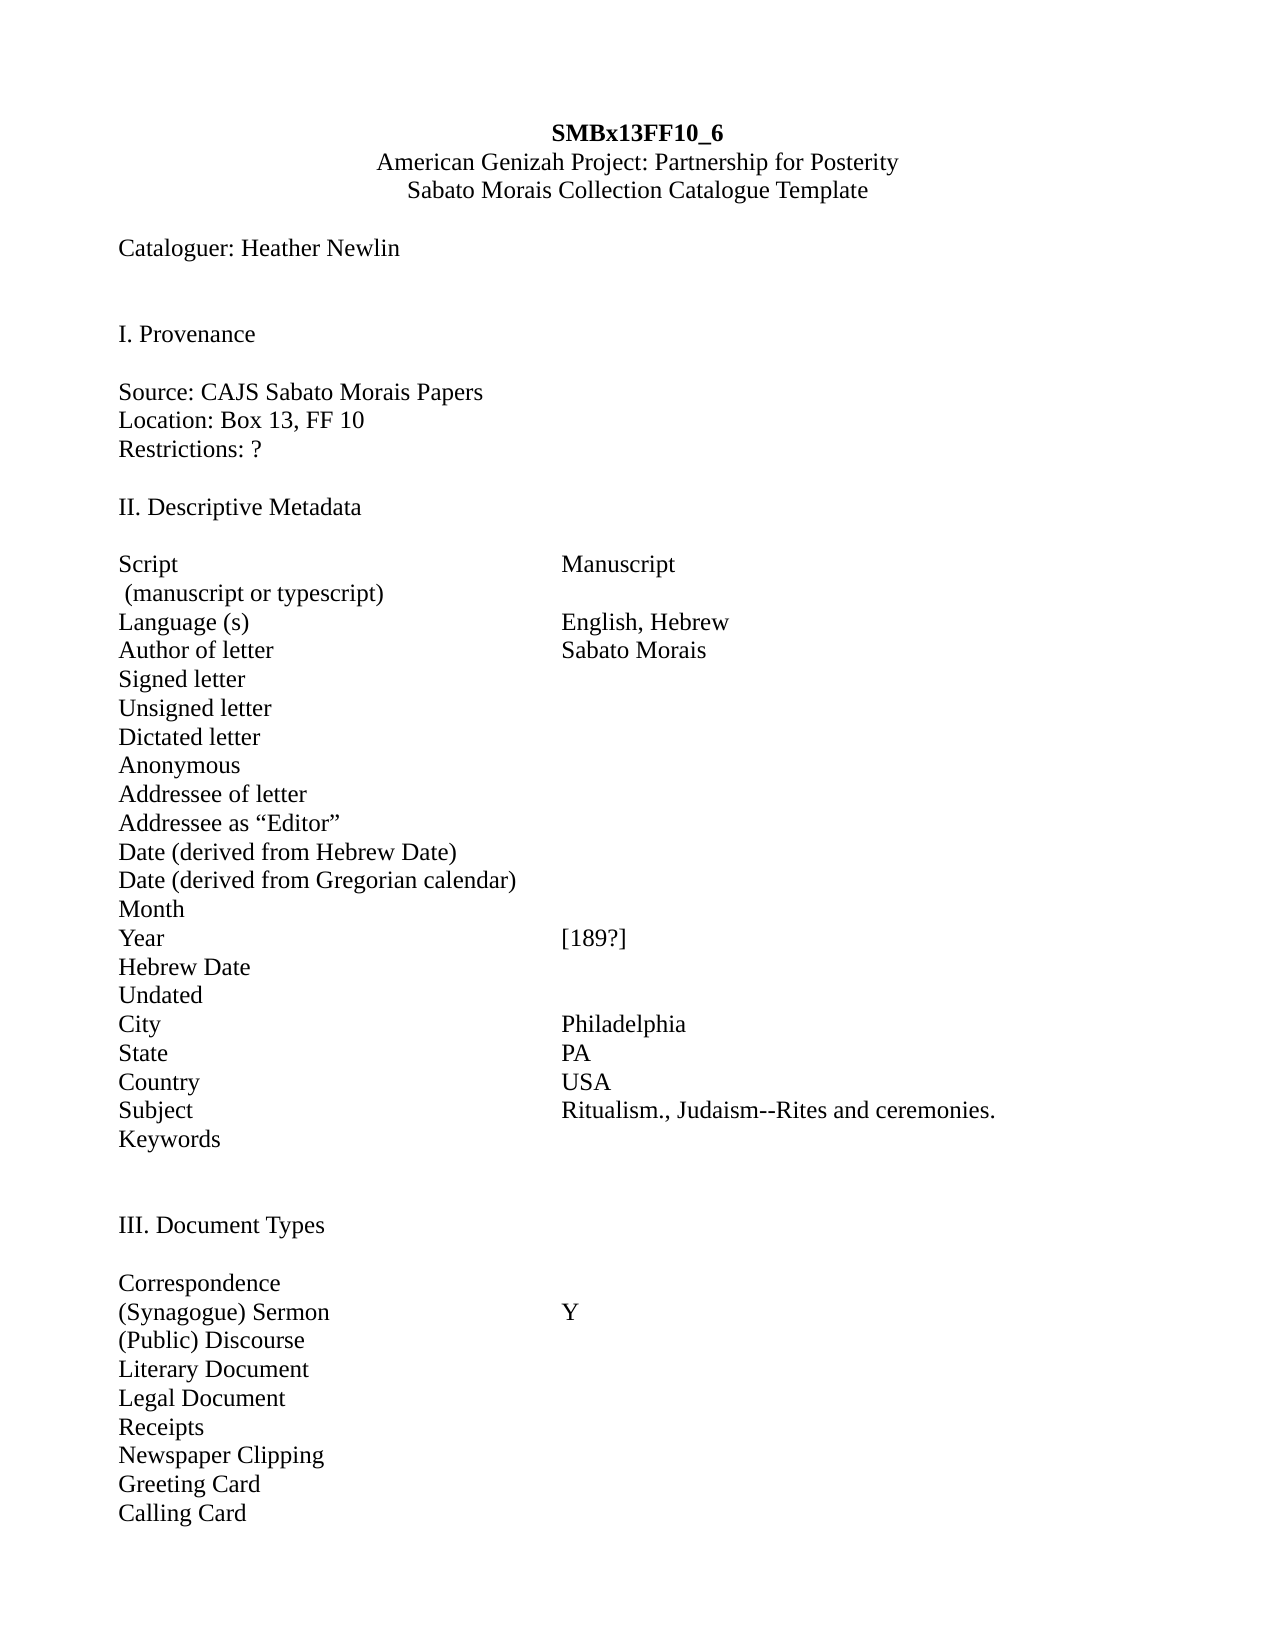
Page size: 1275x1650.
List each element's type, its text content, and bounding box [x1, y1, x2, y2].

text Legal Document [118, 1383, 1157, 1412]
text Month [118, 894, 1157, 923]
text Literary Document [118, 1354, 1157, 1383]
text Location: Box 13, FF 10 [118, 406, 1157, 434]
text Keywords [118, 1124, 1157, 1153]
text Addressee as “Editor” [118, 808, 1157, 837]
text Signed letter [118, 664, 1157, 693]
text Dictated letter [118, 722, 1157, 751]
text Cataloguer: Heather Newlin [118, 233, 1157, 262]
text I. Provenance [118, 319, 1157, 348]
text Script Manuscript [118, 549, 1157, 578]
text Addressee of letter [118, 779, 1157, 808]
text Author of letter Sabato Morais [118, 636, 1157, 664]
text (Public) Discourse [118, 1326, 1157, 1354]
text Unsigned letter [118, 693, 1157, 722]
text SMBx13FF10_6 [118, 118, 1157, 147]
text Anonymous [118, 751, 1157, 779]
text Subject Ritualism., Judaism--Rites and ceremonies. [118, 1096, 1157, 1124]
text (manuscript or typescript) [118, 578, 1157, 607]
text Undated [118, 981, 1157, 1009]
text Country USA [118, 1067, 1157, 1096]
text Correspondence [118, 1268, 1157, 1297]
text State PA [118, 1038, 1157, 1067]
text Date (derived from Hebrew Date) [118, 837, 1157, 866]
text Greeting Card [118, 1469, 1157, 1498]
text Restrictions: ? [118, 434, 1157, 463]
text (Synagogue) Sermon Y [118, 1297, 1157, 1326]
text Language (s) English, Hebrew [118, 607, 1157, 636]
text Sabato Morais Collection Catalogue Template [118, 176, 1157, 204]
text Receipts [118, 1412, 1157, 1441]
text Hebrew Date [118, 952, 1157, 981]
text Calling Card [118, 1498, 1157, 1527]
text Newspaper Clipping [118, 1441, 1157, 1469]
text Source: CAJS Sabato Morais Papers [118, 377, 1157, 406]
text Date (derived from Gregorian calendar) [118, 866, 1157, 894]
text American Genizah Project: Partnership for Posterity [118, 147, 1157, 176]
text Year [189?] [118, 923, 1157, 952]
text City Philadelphia [118, 1009, 1157, 1038]
text III. Document Types [118, 1211, 1157, 1239]
text II. Descriptive Metadata [118, 492, 1157, 521]
